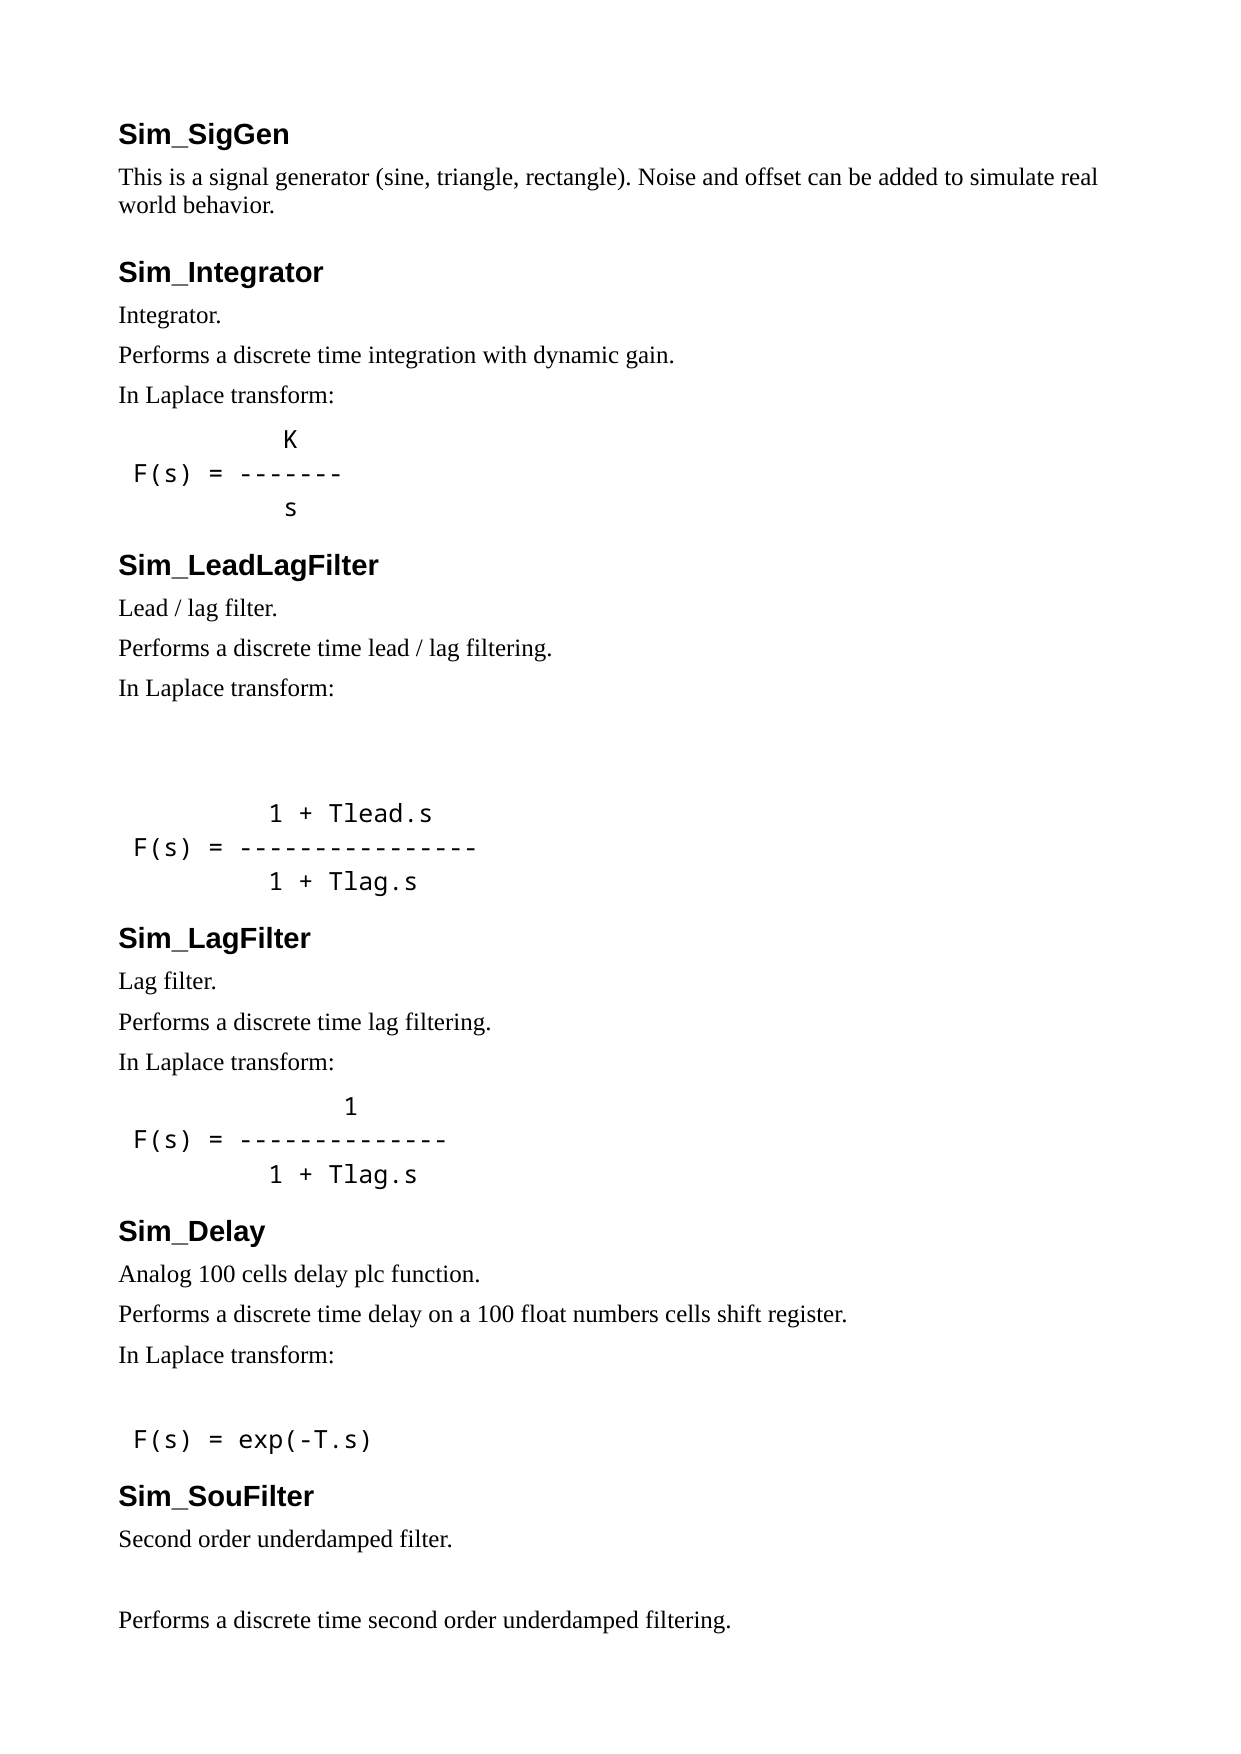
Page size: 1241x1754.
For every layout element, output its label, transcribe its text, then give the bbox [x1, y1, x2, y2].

subtitle Sim_LagFilter [118, 922, 1122, 955]
text This is a signal generator (sine, triangle, rectangle). Noise and offset can be added to simulate real world behavior. [118, 163, 1122, 219]
text 1 + Tlag.s [118, 863, 1122, 897]
text Second order underdamped filter. [118, 1525, 1122, 1553]
text In Laplace transform: [118, 382, 1122, 409]
text Performs a discrete time integration with dynamic gain. [118, 341, 1122, 369]
text Lead / lag filter. [118, 594, 1122, 622]
text 1 + Tlag.s [118, 1156, 1122, 1190]
text In Laplace transform: [118, 1341, 1122, 1368]
text Performs a discrete time lag filtering. [118, 1008, 1122, 1035]
subtitle Sim_LeadLagFilter [118, 549, 1122, 582]
text 1 [118, 1088, 1122, 1122]
text In Laplace transform: [118, 1048, 1122, 1076]
subtitle Sim_Integrator [118, 256, 1122, 289]
text Analog 100 cells delay plc function. [118, 1260, 1122, 1288]
text Lag filter. [118, 967, 1122, 995]
text Performs a discrete time second order underdamped filtering. [118, 1606, 1122, 1633]
text F(s) = -------------- [118, 1122, 1122, 1156]
subtitle Sim_SigGen [118, 118, 1122, 151]
subtitle Sim_SouFilter [118, 1480, 1122, 1513]
text Performs a discrete time delay on a 100 float numbers cells shift register. [118, 1301, 1122, 1328]
text s [118, 490, 1122, 524]
subtitle Sim_Delay [118, 1215, 1122, 1248]
text F(s) = ------- [118, 456, 1122, 490]
text Integrator. [118, 301, 1122, 329]
text In Laplace transform: [118, 674, 1122, 702]
text F(s) = exp(-T.s) [118, 1421, 1122, 1455]
text K [118, 422, 1122, 456]
text 1 + Tlead.s [118, 795, 1122, 829]
text F(s) = ---------------- [118, 829, 1122, 863]
text Performs a discrete time lead / lag filtering. [118, 634, 1122, 662]
